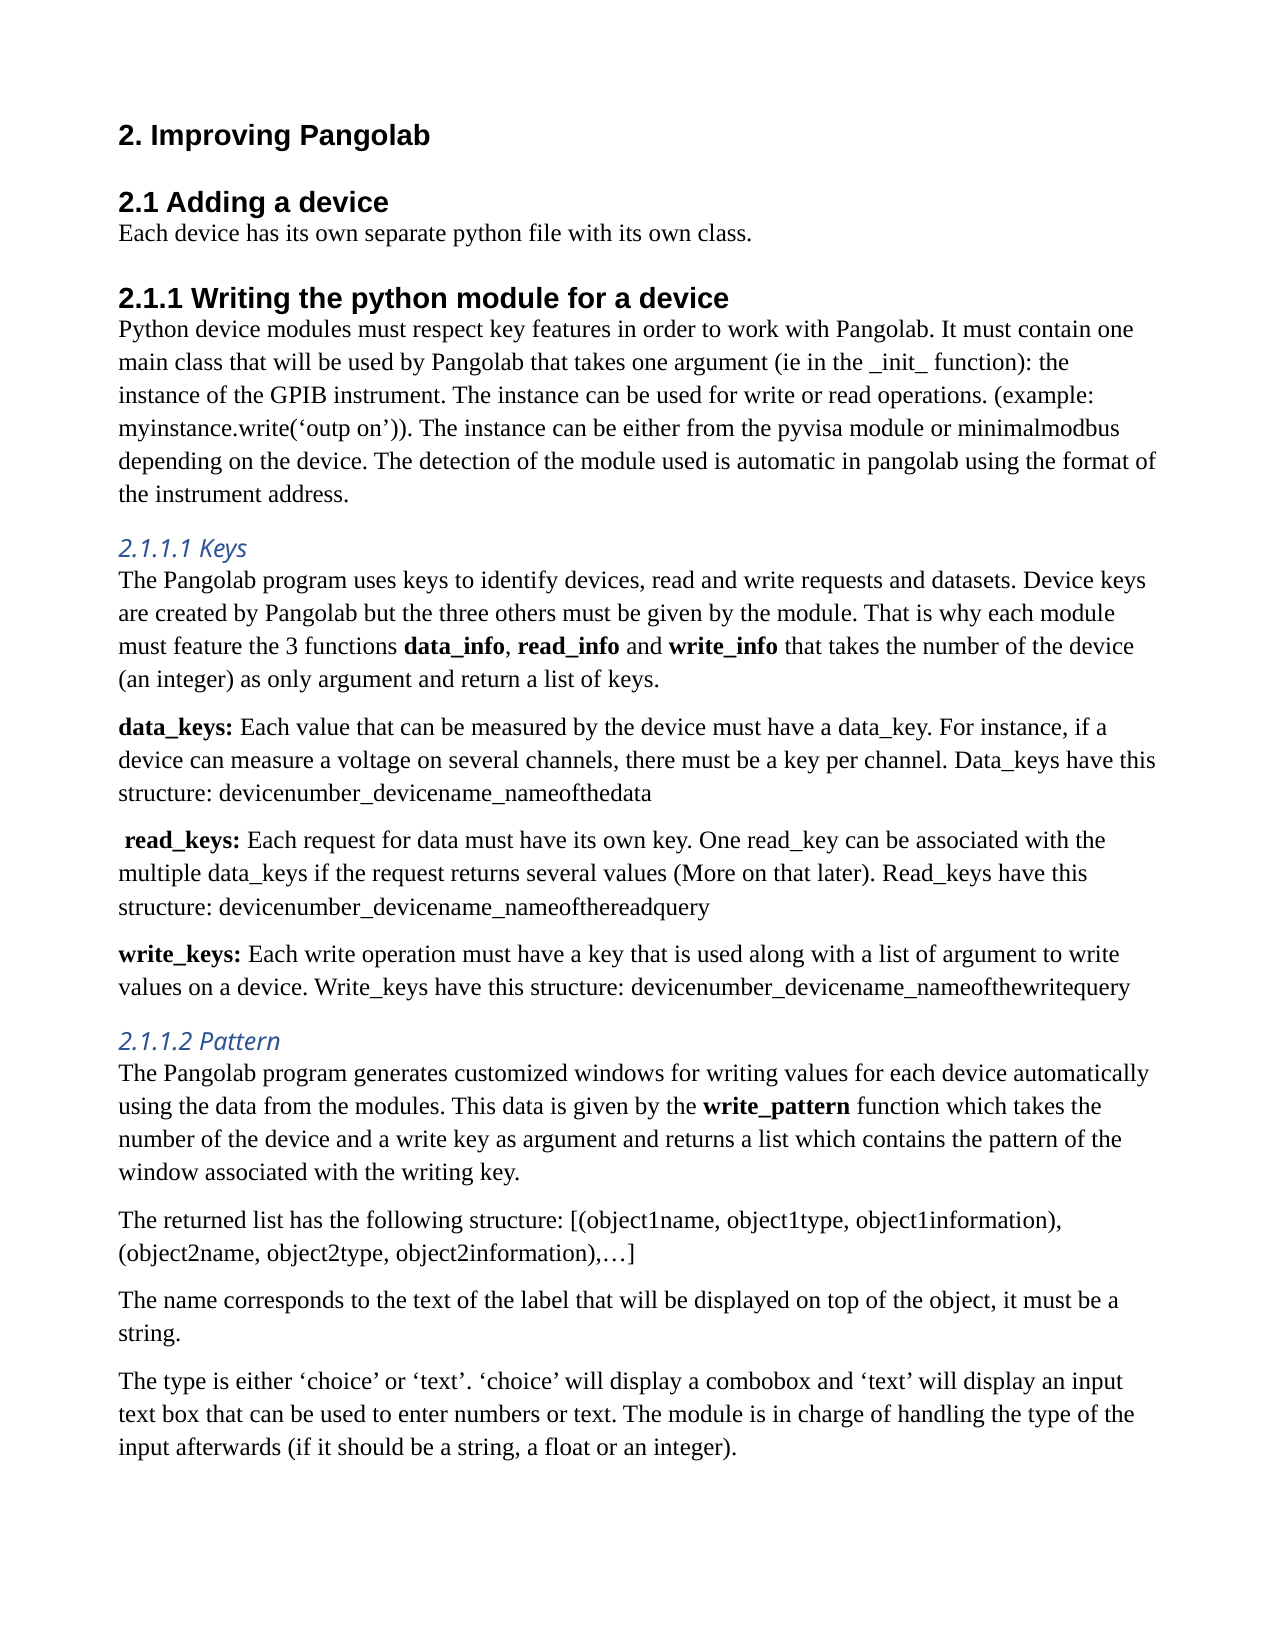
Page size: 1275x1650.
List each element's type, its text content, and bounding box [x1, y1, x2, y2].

subtitle 2.1.1 Writing the python module for a device [118, 281, 1157, 314]
subtitle 2. Improving Pangolab [118, 118, 1157, 152]
text The name corresponds to the text of the label that will be displayed on top of the object, it must be a string. [118, 1285, 1157, 1347]
text The returned list has the following structure: [(object1name, object1type, object1information),(object2name, object2type, object2information),…] [118, 1205, 1157, 1266]
subtitle 2.1.1.1 Keys [118, 531, 1157, 565]
text Python device modules must respect key features in order to work with Pangolab. It must contain one main class that will be used by Pangolab that takes one argument (ie in the _init_ function): the instance of the GPIB instrument. The instance can be used for write or read operations. (example: myinstance.write(‘outp on’)). The instance can be either from the pyvisa module or minimalmodbus depending on the device. The detection of the module used is automatic in pangolab using the format of the instrument address. [118, 314, 1157, 508]
text Each device has its own separate python file with its own class. [118, 218, 1157, 247]
subtitle 2.1.1.2 Pattern [118, 1024, 1157, 1058]
text write_keys: Each write operation must have a key that is used along with a list of argument to write values on a device. Write_keys have this structure: devicenumber_devicename_nameofthewritequery [118, 939, 1157, 1001]
text The Pangolab program uses keys to identify devices, read and write requests and datasets. Device keys are created by Pangolab but the three others must be given by the module. That is why each module must feature the 3 functions data_info, read_info and write_info that takes the number of the device (an integer) as only argument and return a list of keys. [118, 565, 1157, 693]
text data_keys: Each value that can be measured by the device must have a data_key. For instance, if a device can measure a voltage on several channels, there must be a key per channel. Data_keys have this structure: devicenumber_devicename_nameofthedata [118, 712, 1157, 807]
text The Pangolab program generates customized windows for writing values for each device automatically using the data from the modules. This data is given by the write_pattern function which takes the number of the device and a write key as argument and returns a list which contains the pattern of the window associated with the writing key. [118, 1058, 1157, 1186]
subtitle 2.1 Adding a device [118, 185, 1157, 218]
text The type is either ‘choice’ or ‘text’. ‘choice’ will display a combobox and ‘text’ will display an input text box that can be used to enter numbers or text. The module is in charge of handling the type of the input afterwards (if it should be a string, a float or an integer). [118, 1366, 1157, 1461]
text read_keys: Each request for data must have its own key. One read_key can be associated with the multiple data_keys if the request returns several values (More on that later). Read_keys have this structure: devicenumber_devicename_nameofthereadquery [118, 826, 1157, 920]
